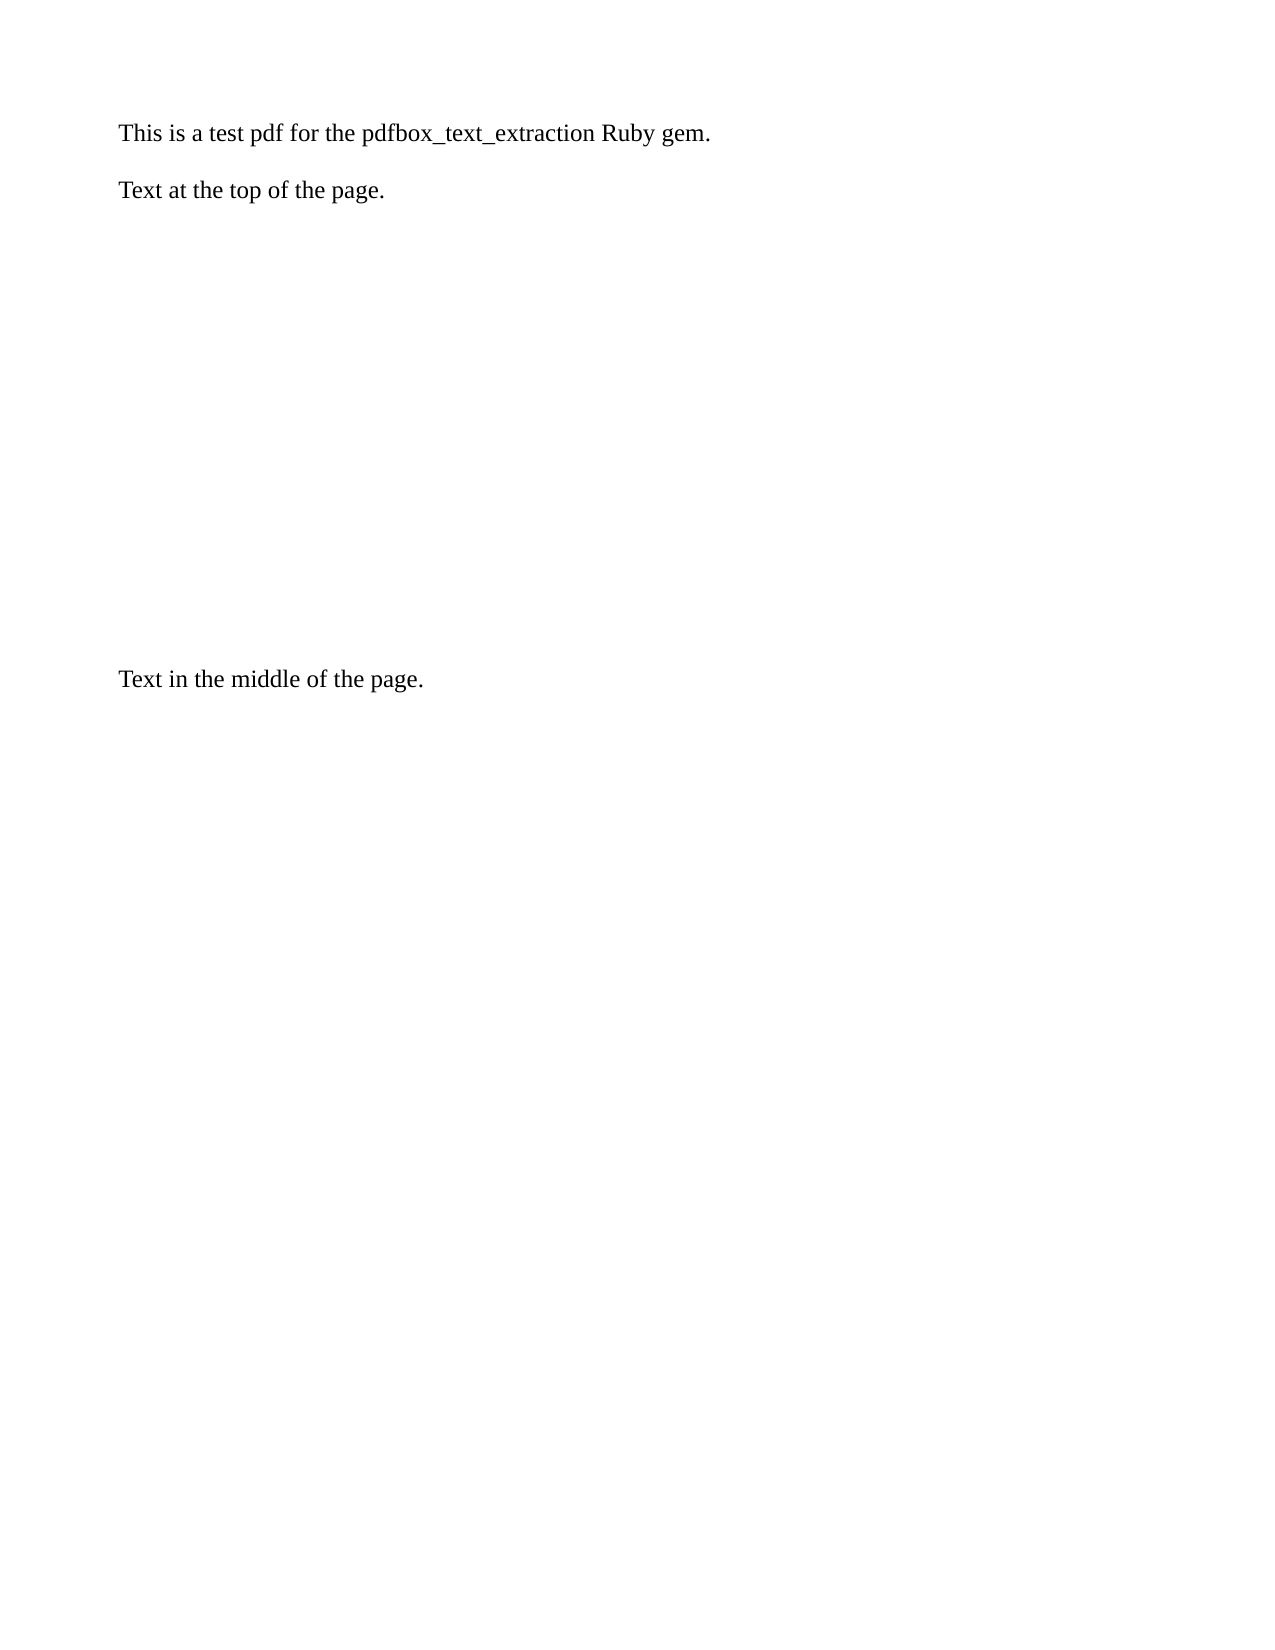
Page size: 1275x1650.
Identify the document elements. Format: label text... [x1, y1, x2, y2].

text Text in the middle of the page. [118, 664, 1157, 693]
text This is a test pdf for the pdfbox_text_extraction Ruby gem. [118, 118, 1157, 147]
text Text at the top of the page. [118, 176, 1157, 204]
